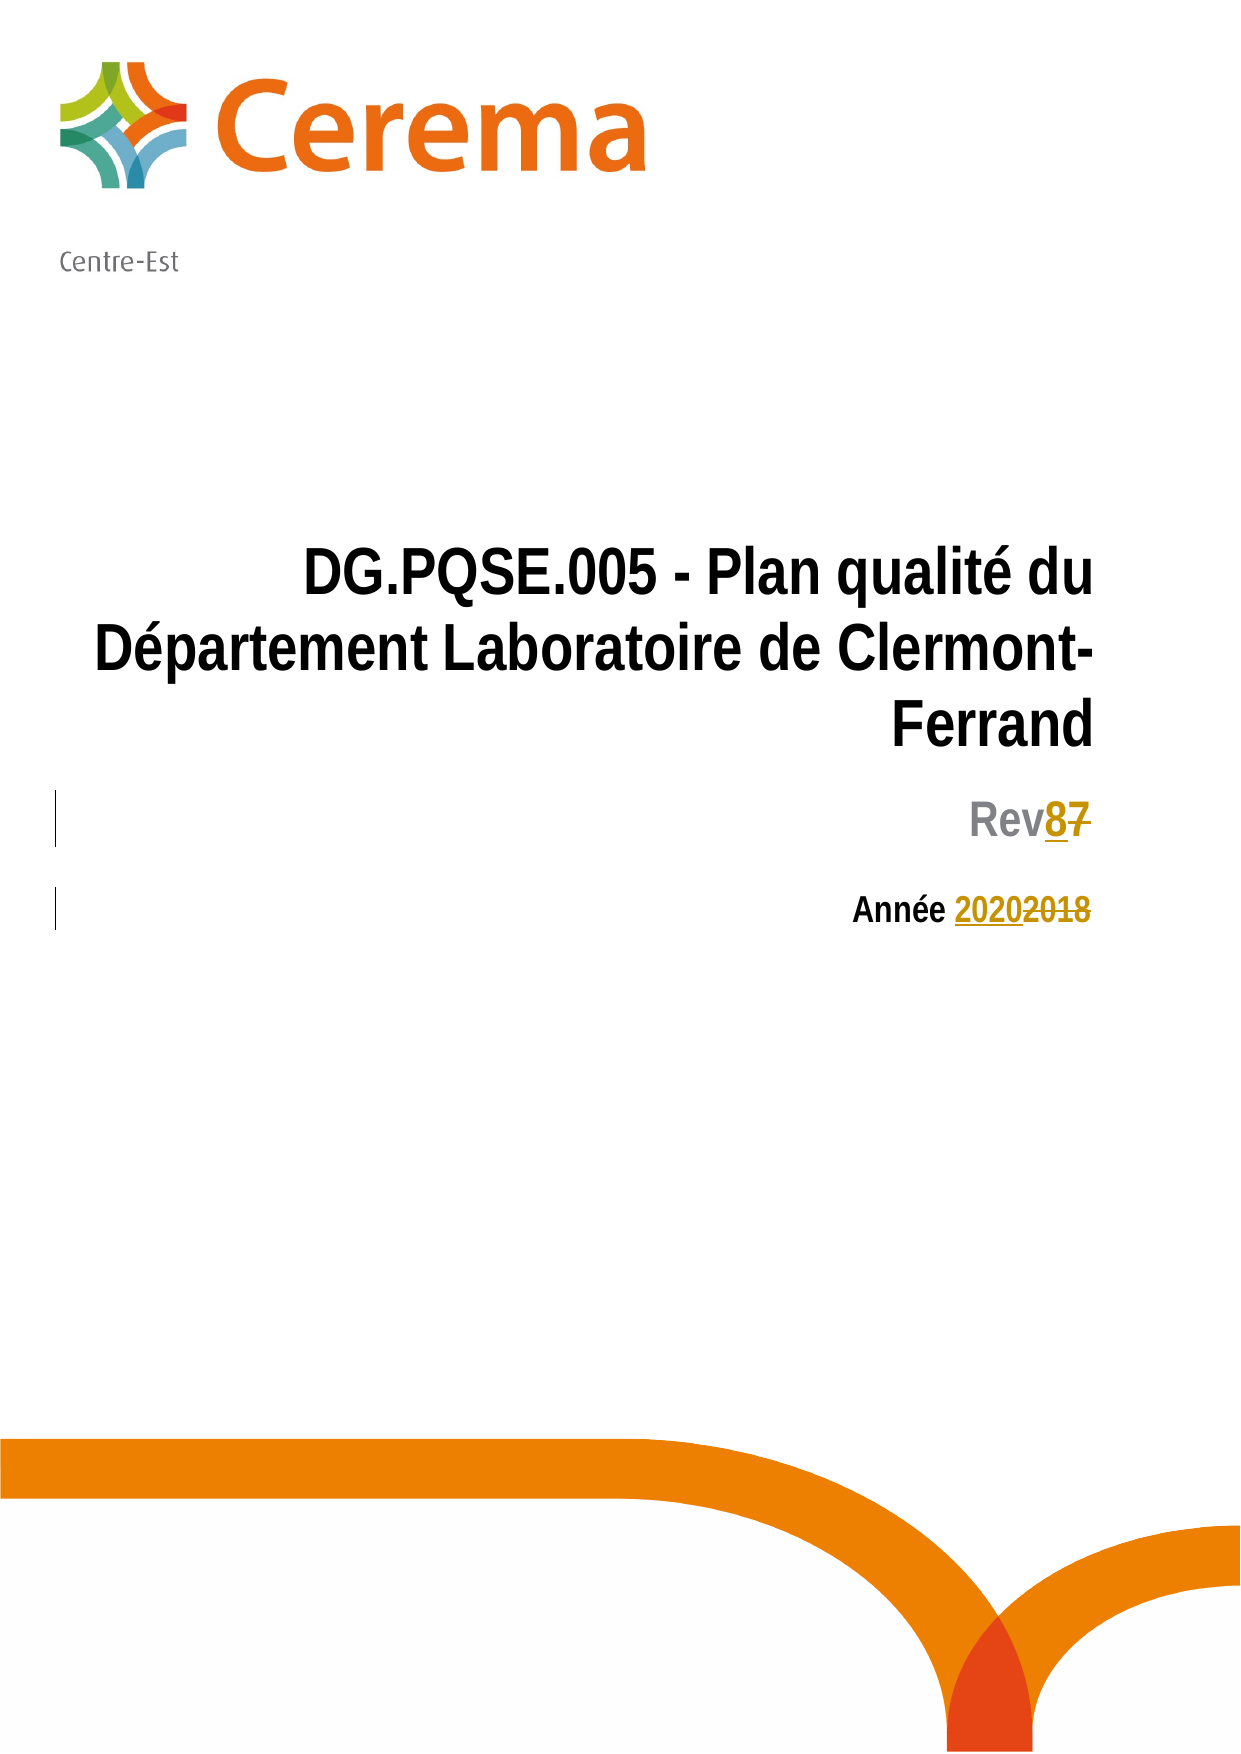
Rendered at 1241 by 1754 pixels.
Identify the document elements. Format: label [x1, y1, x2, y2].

picture [0, 1438, 1241, 1753]
picture [56, 59, 648, 274]
